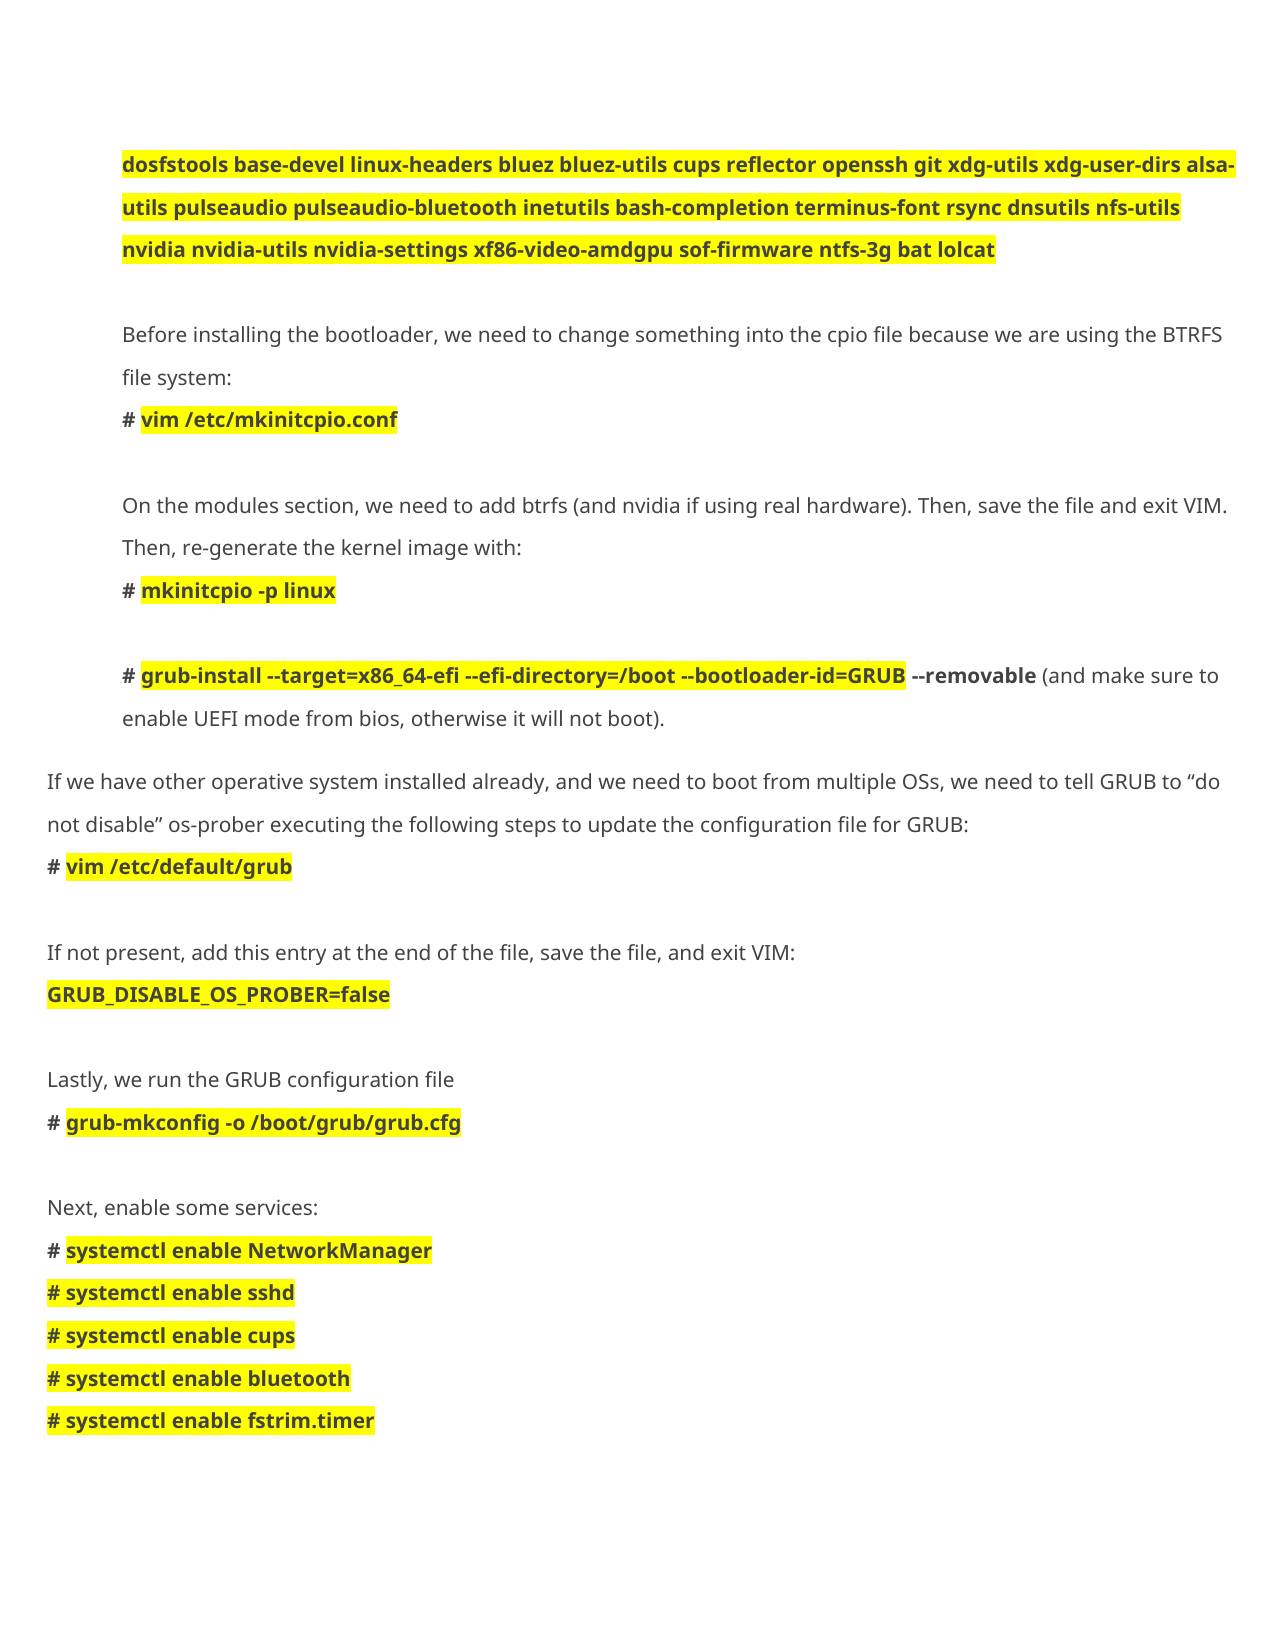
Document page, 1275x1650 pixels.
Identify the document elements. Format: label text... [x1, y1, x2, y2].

text dosfstools base-devel linux-headers bluez bluez-utils cups reflector openssh git xdg-utils xdg-user-dirs alsa-utils pulseaudio pulseaudio-bluetooth inetutils bash-completion terminus-font rsync dnsutils nfs-utils nvidia nvidia-utils nvidia-settings xf86-video-amdgpu sof-firmware ntfs-3g bat lolcat Before installing the bootloader, we need to change something into the cpio file because we are using the BTRFS file system: # vim /etc/mkinitcpio.conf On the modules section, we need to add btrfs (and nvidia if using real hardware). Then, save the file and exit VIM. Then, re-generate the kernel image with: # mkinitcpio -p linux # grub-install --target=x86_64-efi --efi-directory=/boot --bootloader-id=GRUB --removable (and make sure to enable UEFI mode from bios, otherwise it will not boot). [122, 150, 1247, 732]
text If we have other operative system installed already, and we need to boot from multiple OSs, we need to tell GRUB to “do not disable” os-prober executing the following steps to update the configuration file for GRUB: # vim /etc/default/grub If not present, add this entry at the end of the file, save the file, and exit VIM: GRUB_DISABLE_OS_PROBER=false Lastly, we run the GRUB configuration file # grub-mkconfig -o /boot/grub/grub.cfg Next, enable some services: # systemctl enable NetworkManager # systemctl enable sshd # systemctl enable cups # systemctl enable bluetooth # systemctl enable fstrim.timer [47, 767, 1247, 1477]
